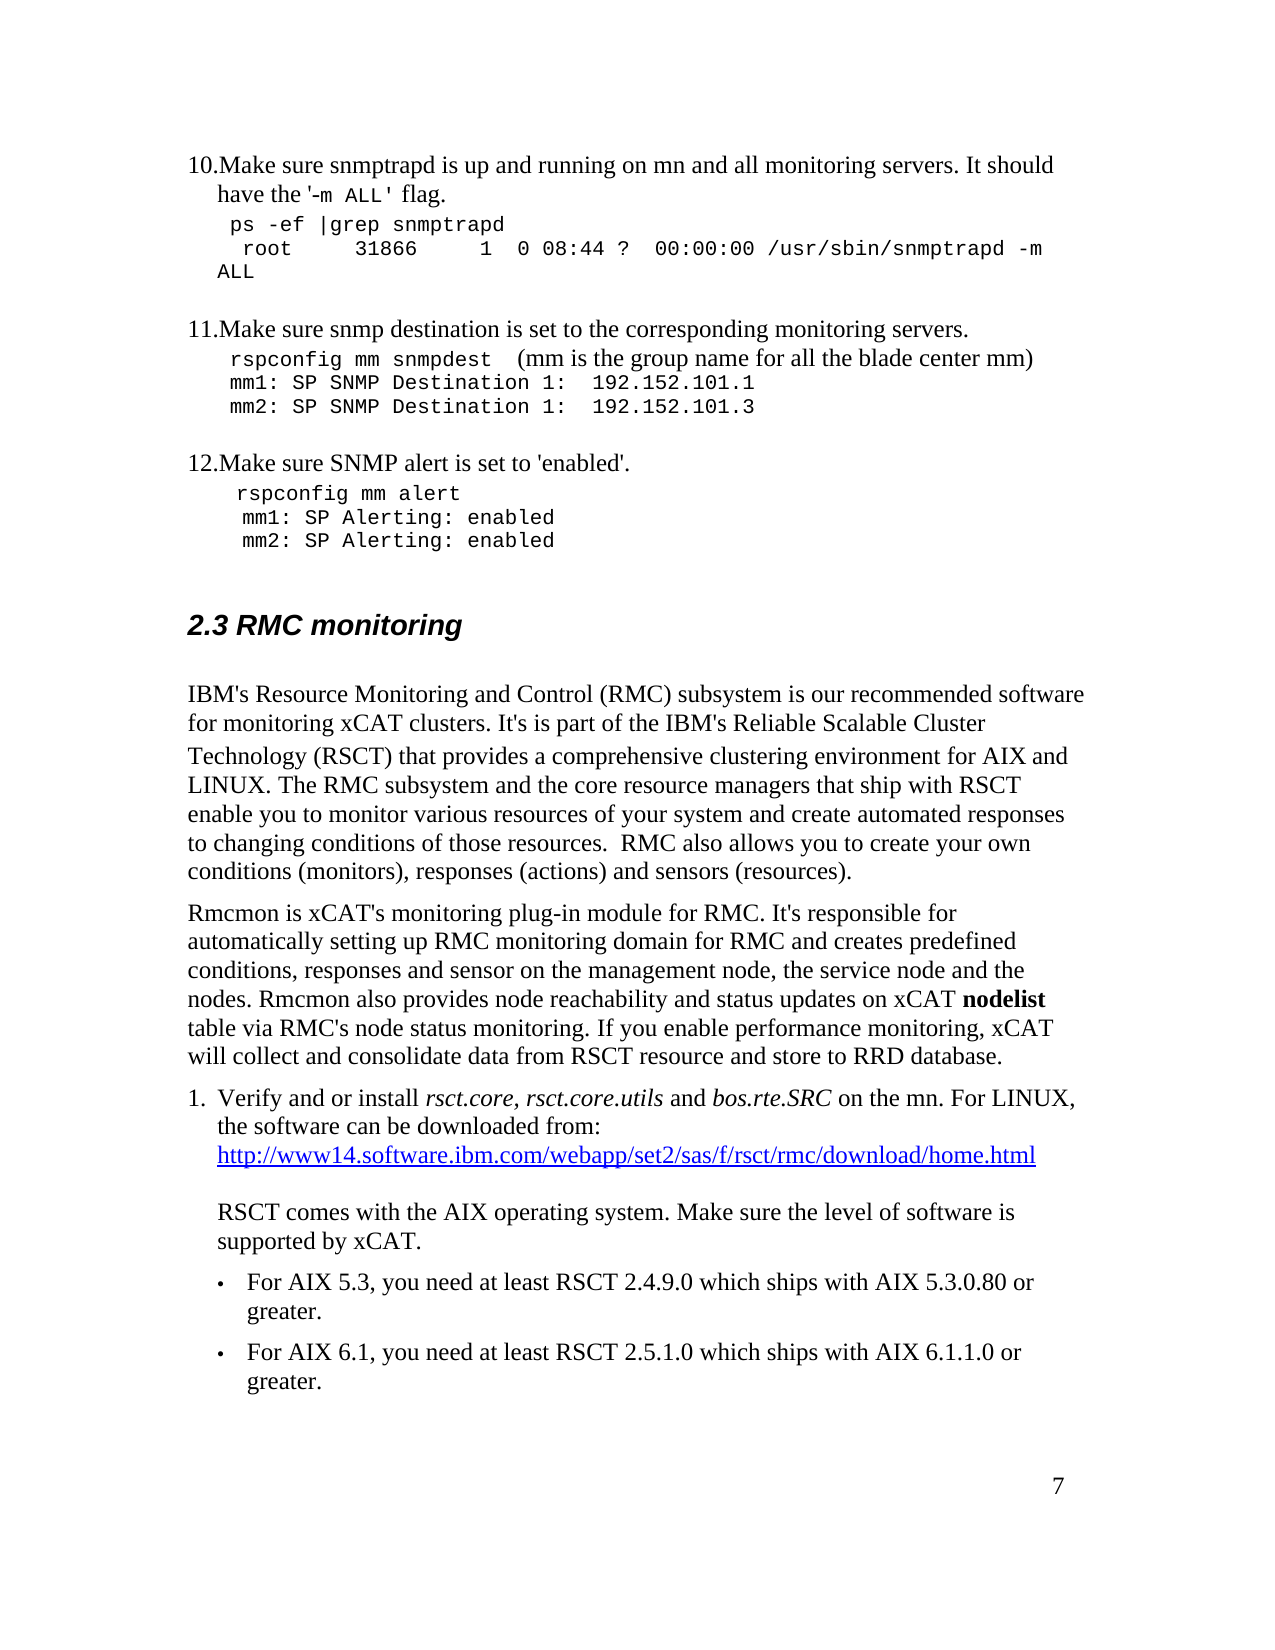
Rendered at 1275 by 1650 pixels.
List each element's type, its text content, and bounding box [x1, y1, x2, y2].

text IBM's Resource Monitoring and Control (RMC) subsystem is our recommended software for monitoring xCAT clusters. It's is part of the IBM's Reliable Scalable Cluster Technology (RSCT) that provides a comprehensive clustering environment for AIX and LINUX. The RMC subsystem and the core resource managers that ship with RSCT enable you to monitor various resources of your system and create automated responses to changing conditions of those resources. RMC also allows you to create your own conditions (monitors), responses (actions) and sensors (resources). [187, 679, 1087, 885]
list Make sure snmptrapd is up and running on mn and all monitoring servers. It should have the '-m ALL' flag. ps -ef |grep snmptrapd root 31866 1 0 08:44 ? 00:00:00 /usr/sbin/snmptrapd -m ALL [187, 150, 1087, 314]
subtitle 2.3 RMC monitoring [187, 608, 1087, 641]
list Make sure SNMP alert is set to 'enabled'. rspconfig mm alert mm1: SP Alerting: enabled mm2: SP Alerting: enabled [187, 448, 1087, 583]
list Make sure snmp destination is set to the corresponding monitoring servers. rspconfig mm snmpdest (mm is the group name for all the blade center mm) mm1: SP SNMP Destination 1: 192.152.101.1 mm2: SP SNMP Destination 1: 192.152.101.3 [187, 314, 1087, 448]
text Rmcmon is xCAT's monitoring plug-in module for RMC. It's responsible for automatically setting up RMC monitoring domain for RMC and creates predefined conditions, responses and sensor on the management node, the service node and the nodes. Rmcmon also provides node reachability and status updates on xCAT nodelist table via RMC's node status monitoring. If you enable performance monitoring, xCAT will collect and consolidate data from RSCT resource and store to RRD database. [187, 898, 1087, 1070]
list For AIX 5.3, you need at least RSCT 2.4.9.0 which ships with AIX 5.3.0.80 or greater. [217, 1267, 1087, 1325]
list Verify and or install rsct.core, rsct.core.utils and bos.rte.SRC on the mn. For LINUX, the software can be downloaded from: http://www14.software.ibm.com/webapp/set2/sas/f/rsct/rmc/download/home.html RSCT comes with the AIX operating system. Make sure the level of software is supported by xCAT. [187, 1083, 1087, 1255]
list For AIX 6.1, you need at least RSCT 2.5.1.0 which ships with AIX 6.1.1.0 or greater. [217, 1337, 1087, 1424]
